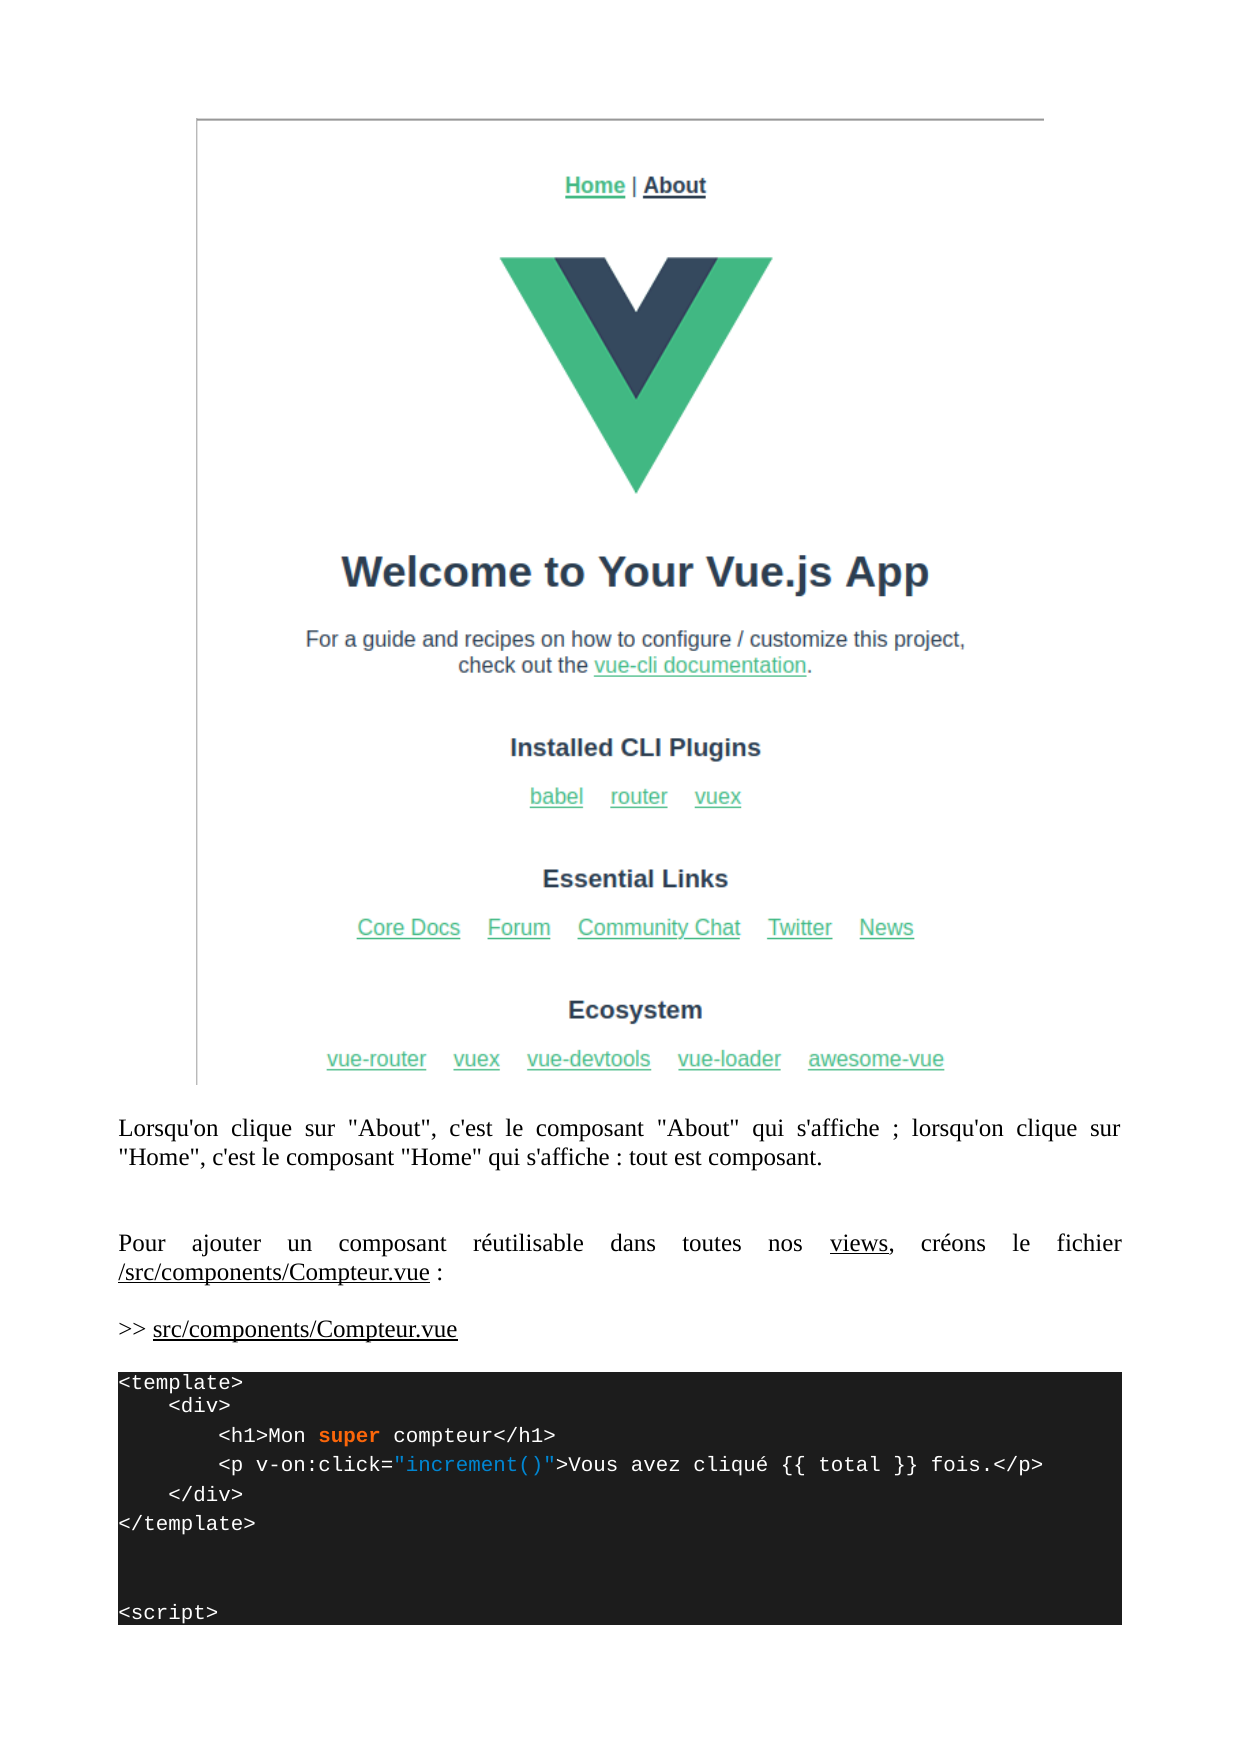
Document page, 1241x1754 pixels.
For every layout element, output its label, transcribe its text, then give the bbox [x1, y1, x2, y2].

text <h1>Mon super compteur</h1> [118, 1425, 1122, 1448]
text Lorsqu'on clique sur "About", c'est le composant "About" qui s'affiche ; lorsqu'on clique sur "Home", c'est le composant "Home" qui s'affiche : tout est composant. [118, 1113, 1122, 1170]
text </template> [118, 1513, 1122, 1537]
text <script> [118, 1602, 1122, 1625]
text Pour ajouter un composant réutilisable dans toutes nos views, créons le fichier /src/components/Compteur.vue : [118, 1228, 1122, 1285]
text <template> [118, 1372, 1122, 1395]
text >> src/components/Compteur.vue [118, 1314, 1122, 1343]
text </div> [118, 1484, 1122, 1507]
text <p v-on:click="increment()">Vous avez cliqué {{ total }} fois.</p> [118, 1454, 1122, 1478]
text <div> [118, 1395, 1122, 1419]
